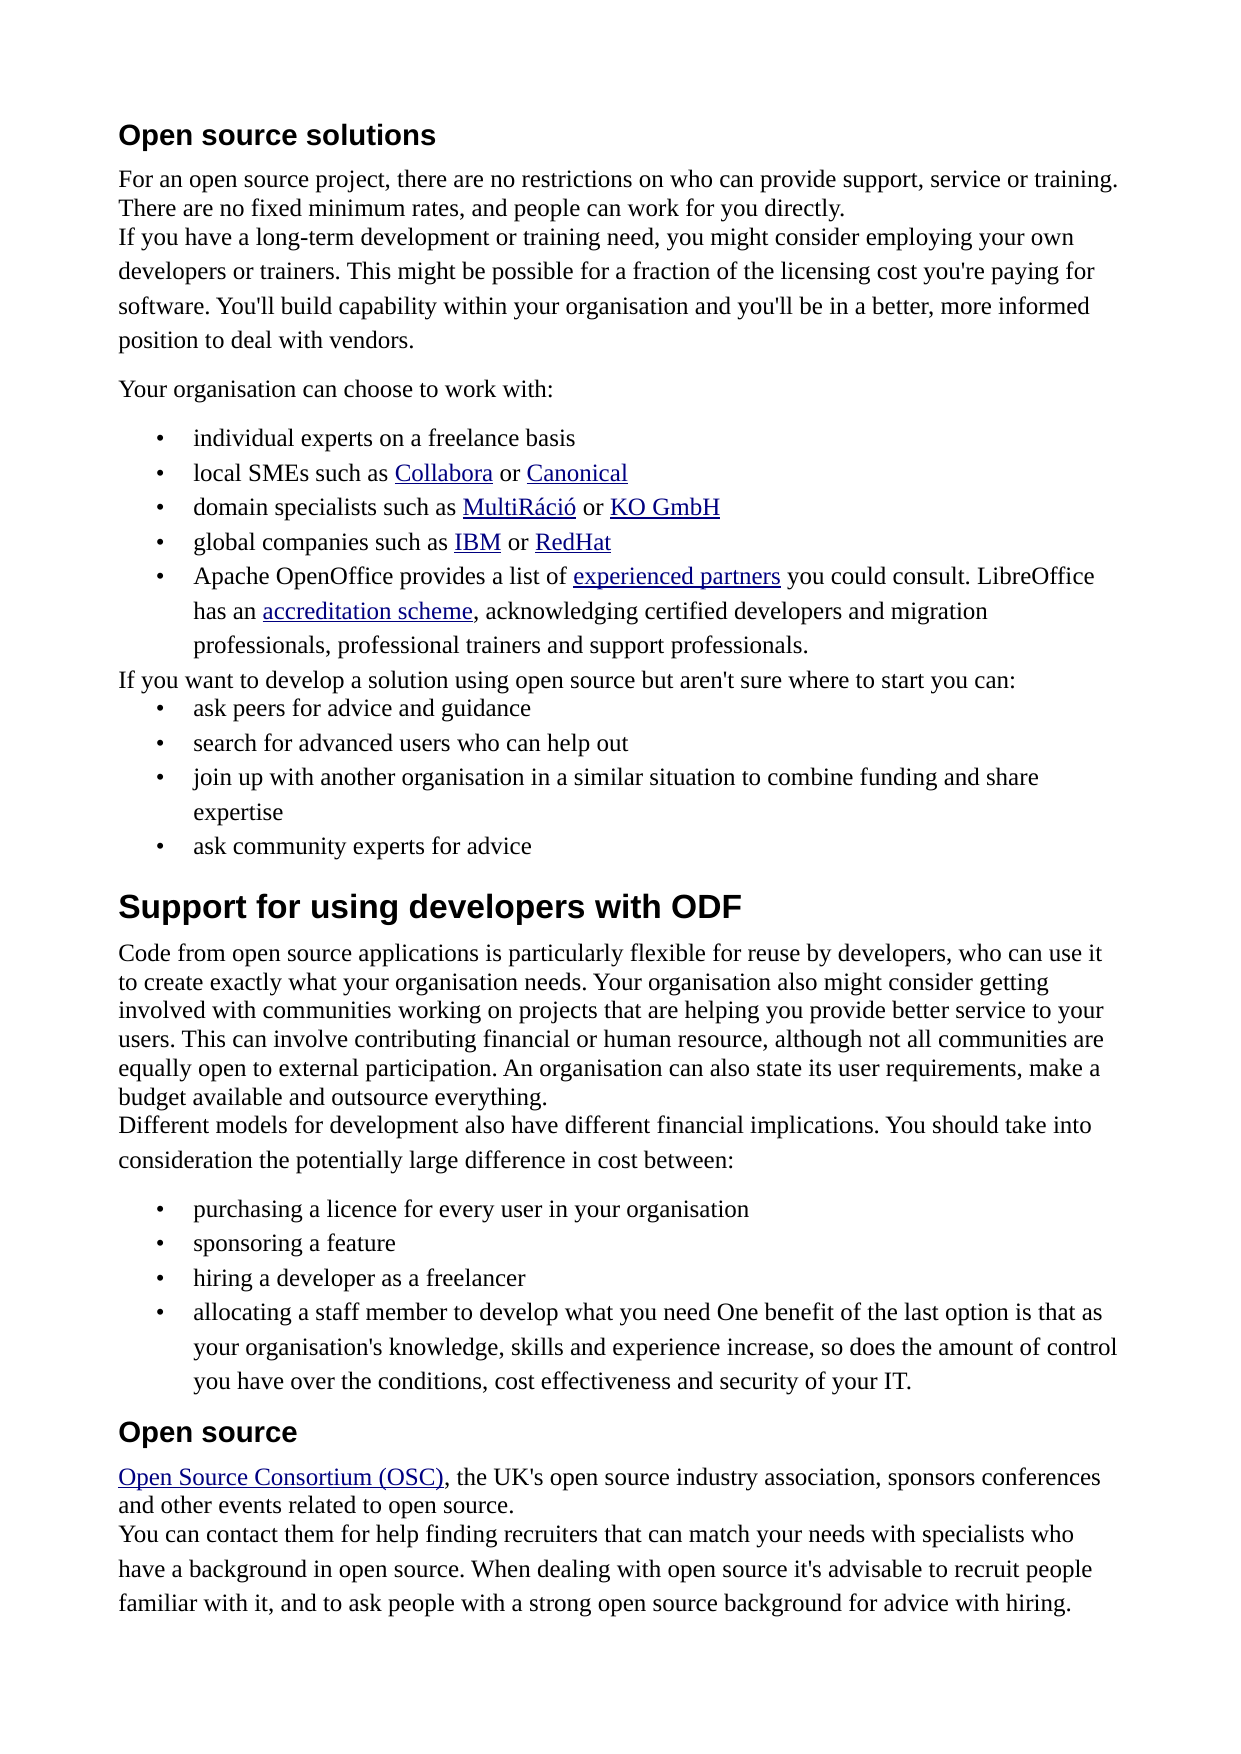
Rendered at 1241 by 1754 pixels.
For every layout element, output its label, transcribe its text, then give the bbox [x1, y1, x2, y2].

list sponsoring a feature [156, 1228, 1122, 1257]
text If you want to develop a solution using open source but aren't sure where to start you can: [118, 665, 1122, 693]
subtitle Support for using developers with ODF [118, 887, 1122, 925]
subtitle Open source solutions [118, 118, 1122, 152]
text Different models for development also have different financial implications. You should take into consideration the potentially large difference in cost between: [118, 1110, 1122, 1174]
list hiring a developer as a freelancer [156, 1263, 1122, 1292]
list local SMEs such as Collabora or Canonical [156, 458, 1122, 487]
list Apache OpenOffice provides a list of experienced partners you could consult. LibreOffice has an accreditation scheme, acknowledging certified developers and migration professionals, professional trainers and support professionals. [156, 561, 1122, 659]
text Your organisation can choose to work with: [118, 374, 1122, 403]
list domain specialists such as MultiRáció or KO GmbH [156, 492, 1122, 521]
subtitle Open source [118, 1415, 1122, 1449]
list ask community experts for advice [156, 831, 1122, 860]
text Open Source Consortium (OSC), the UK's open source industry association, sponsors conferences and other events related to open source. [118, 1462, 1122, 1519]
text Code from open source applications is particularly flexible for reuse by developers, who can use it to create exactly what your organisation needs. Your organisation also might consider getting involved with communities working on projects that are helping you provide better service to your users. This can involve contributing financial or human resource, although not all communities are equally open to external participation. An organisation can also state its user requirements, make a budget available and outsource everything. [118, 938, 1122, 1110]
list ask peers for advice and guidance [156, 693, 1122, 722]
list join up with another organisation in a similar situation to combine funding and share expertise [156, 762, 1122, 826]
text You can contact them for help finding recruiters that can match your needs with specialists who have a background in open source. When dealing with open source it's advisable to recruit people familiar with it, and to ask people with a strong open source background for advice with hiring. [118, 1519, 1122, 1617]
list allocating a staff member to develop what you need One benefit of the last option is that as your organisation's knowledge, skills and experience increase, so does the amount of control you have over the conditions, cost effectiveness and security of your IT. [156, 1297, 1122, 1395]
list purchasing a licence for every user in your organisation [156, 1194, 1122, 1223]
text If you have a long-term development or training need, you might consider employing your own developers or trainers. This might be possible for a fraction of the licensing cost you're paying for software. You'll build capability within your organisation and you'll be in a better, more informed position to deal with vendors. [118, 222, 1122, 354]
list global companies such as IBM or RedHat [156, 527, 1122, 556]
list individual experts on a freelance basis [156, 423, 1122, 452]
text For an open source project, there are no restrictions on who can provide support, service or training. There are no fixed minimum rates, and people can work for you directly. [118, 164, 1122, 222]
list search for advanced users who can help out [156, 728, 1122, 757]
